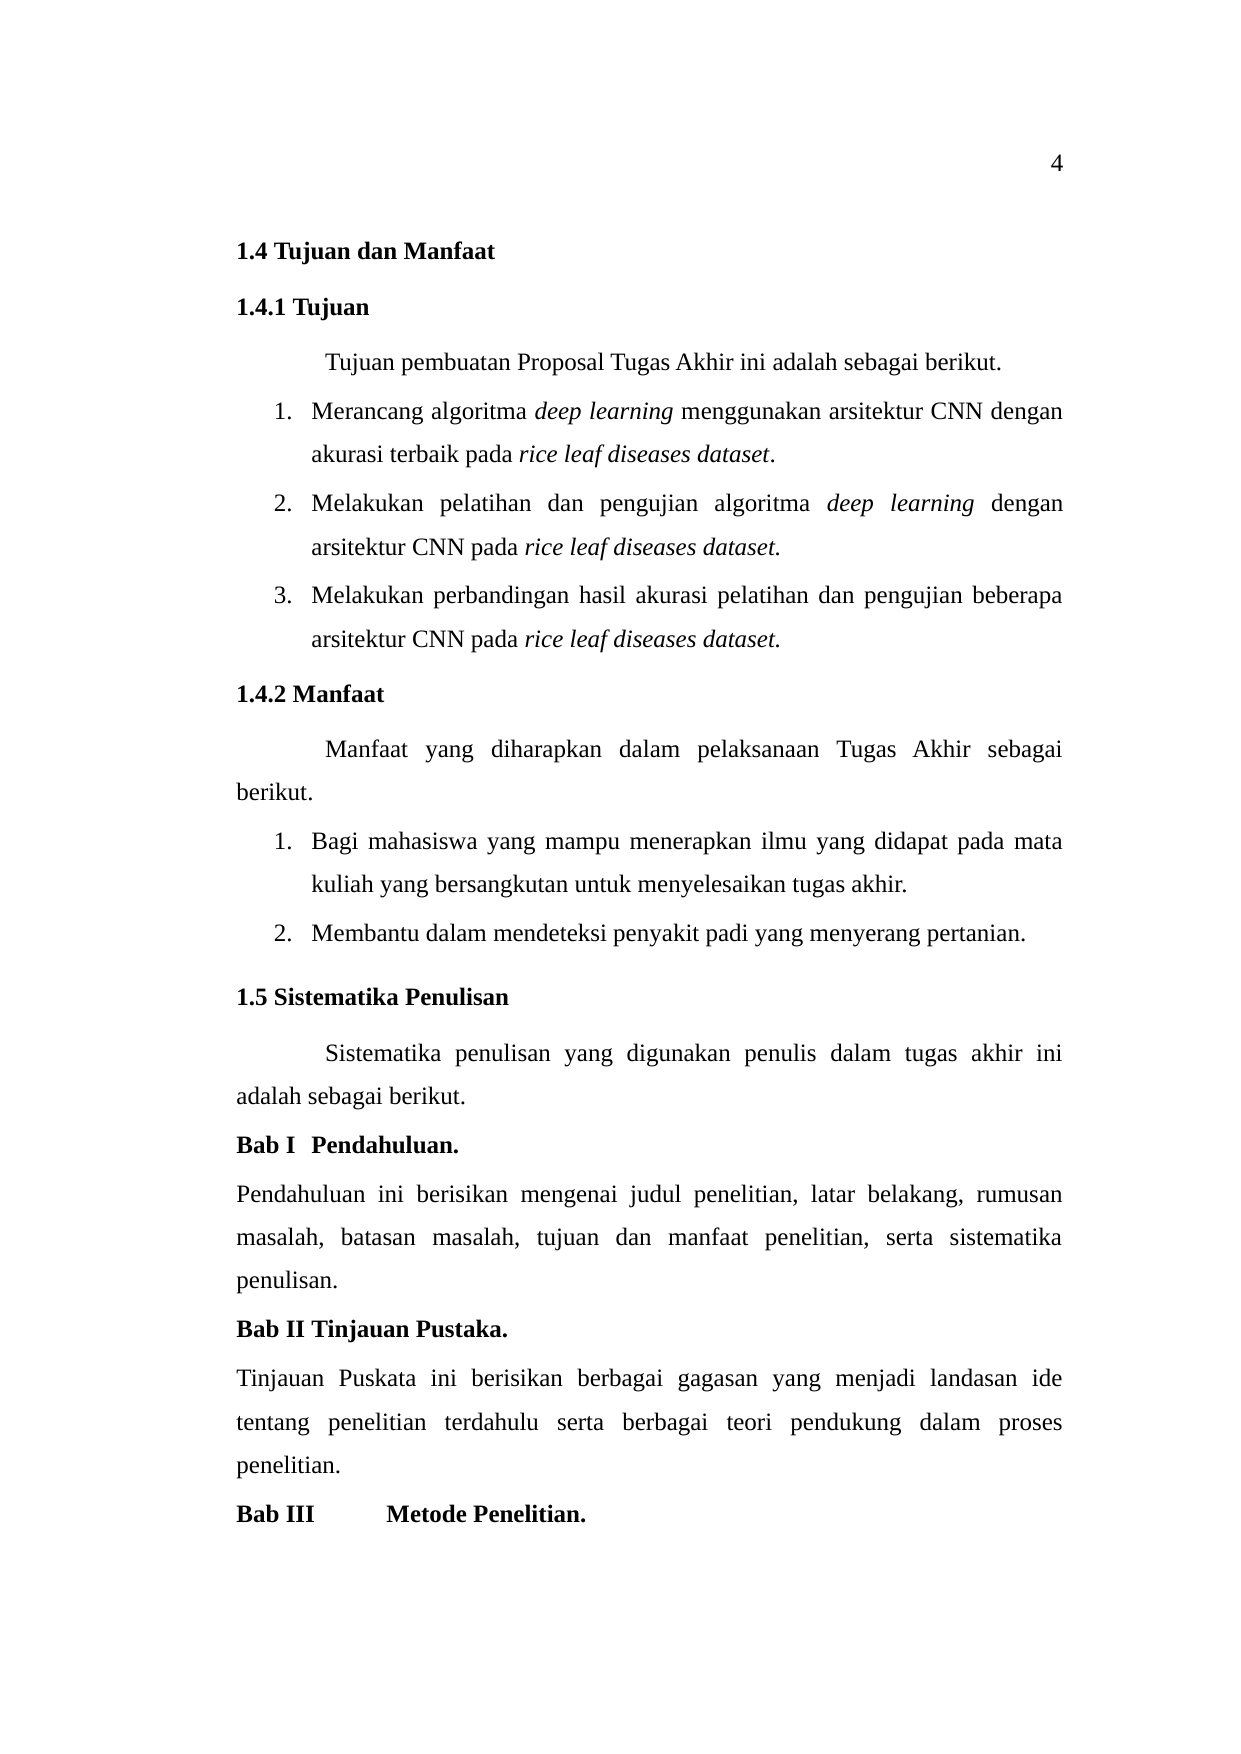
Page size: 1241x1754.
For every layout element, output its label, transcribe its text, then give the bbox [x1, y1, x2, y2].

list Pendahuluan. [236, 1130, 1063, 1159]
text Tujuan pembuatan Proposal Tugas Akhir ini adalah sebagai berikut. [236, 347, 1063, 376]
subtitle Sistematika Penulisan [236, 982, 1063, 1011]
subtitle Tujuan dan Manfaat [236, 236, 1063, 265]
list Membantu dalam mendeteksi penyakit padi yang menyerang pertanian. [274, 918, 1063, 947]
list Metode Penelitian. [236, 1499, 1063, 1527]
list Melakukan perbandingan hasil akurasi pelatihan dan pengujian beberapa arsitektur CNN pada rice leaf diseases dataset. [274, 581, 1063, 652]
subtitle Tujuan [236, 292, 1063, 320]
subtitle Manfaat [236, 679, 1063, 707]
text Sistematika penulisan yang digunakan penulis dalam tugas akhir ini adalah sebagai berikut. [236, 1038, 1063, 1110]
text Manfaat yang diharapkan dalam pelaksanaan Tugas Akhir sebagai berikut. [236, 734, 1063, 806]
list Melakukan pelatihan dan pengujian algoritma deep learning dengan arsitektur CNN pada rice leaf diseases dataset. [274, 488, 1063, 560]
list Pendahuluan ini berisikan mengenai judul penelitian, latar belakang, rumusan masalah, batasan masalah, tujuan dan manfaat penelitian, serta sistematika penulisan. [236, 1179, 1063, 1294]
list Tinjauan Pustaka. [236, 1314, 1063, 1343]
list Merancang algoritma deep learning menggunakan arsitektur CNN dengan akurasi terbaik pada rice leaf diseases dataset. [274, 396, 1063, 468]
list Tinjauan Puskata ini berisikan berbagai gagasan yang menjadi landasan ide tentang penelitian terdahulu serta berbagai teori pendukung dalam proses penelitian. [236, 1363, 1063, 1478]
list Bagi mahasiswa yang mampu menerapkan ilmu yang didapat pada mata kuliah yang bersangkutan untuk menyelesaikan tugas akhir. [274, 826, 1063, 898]
